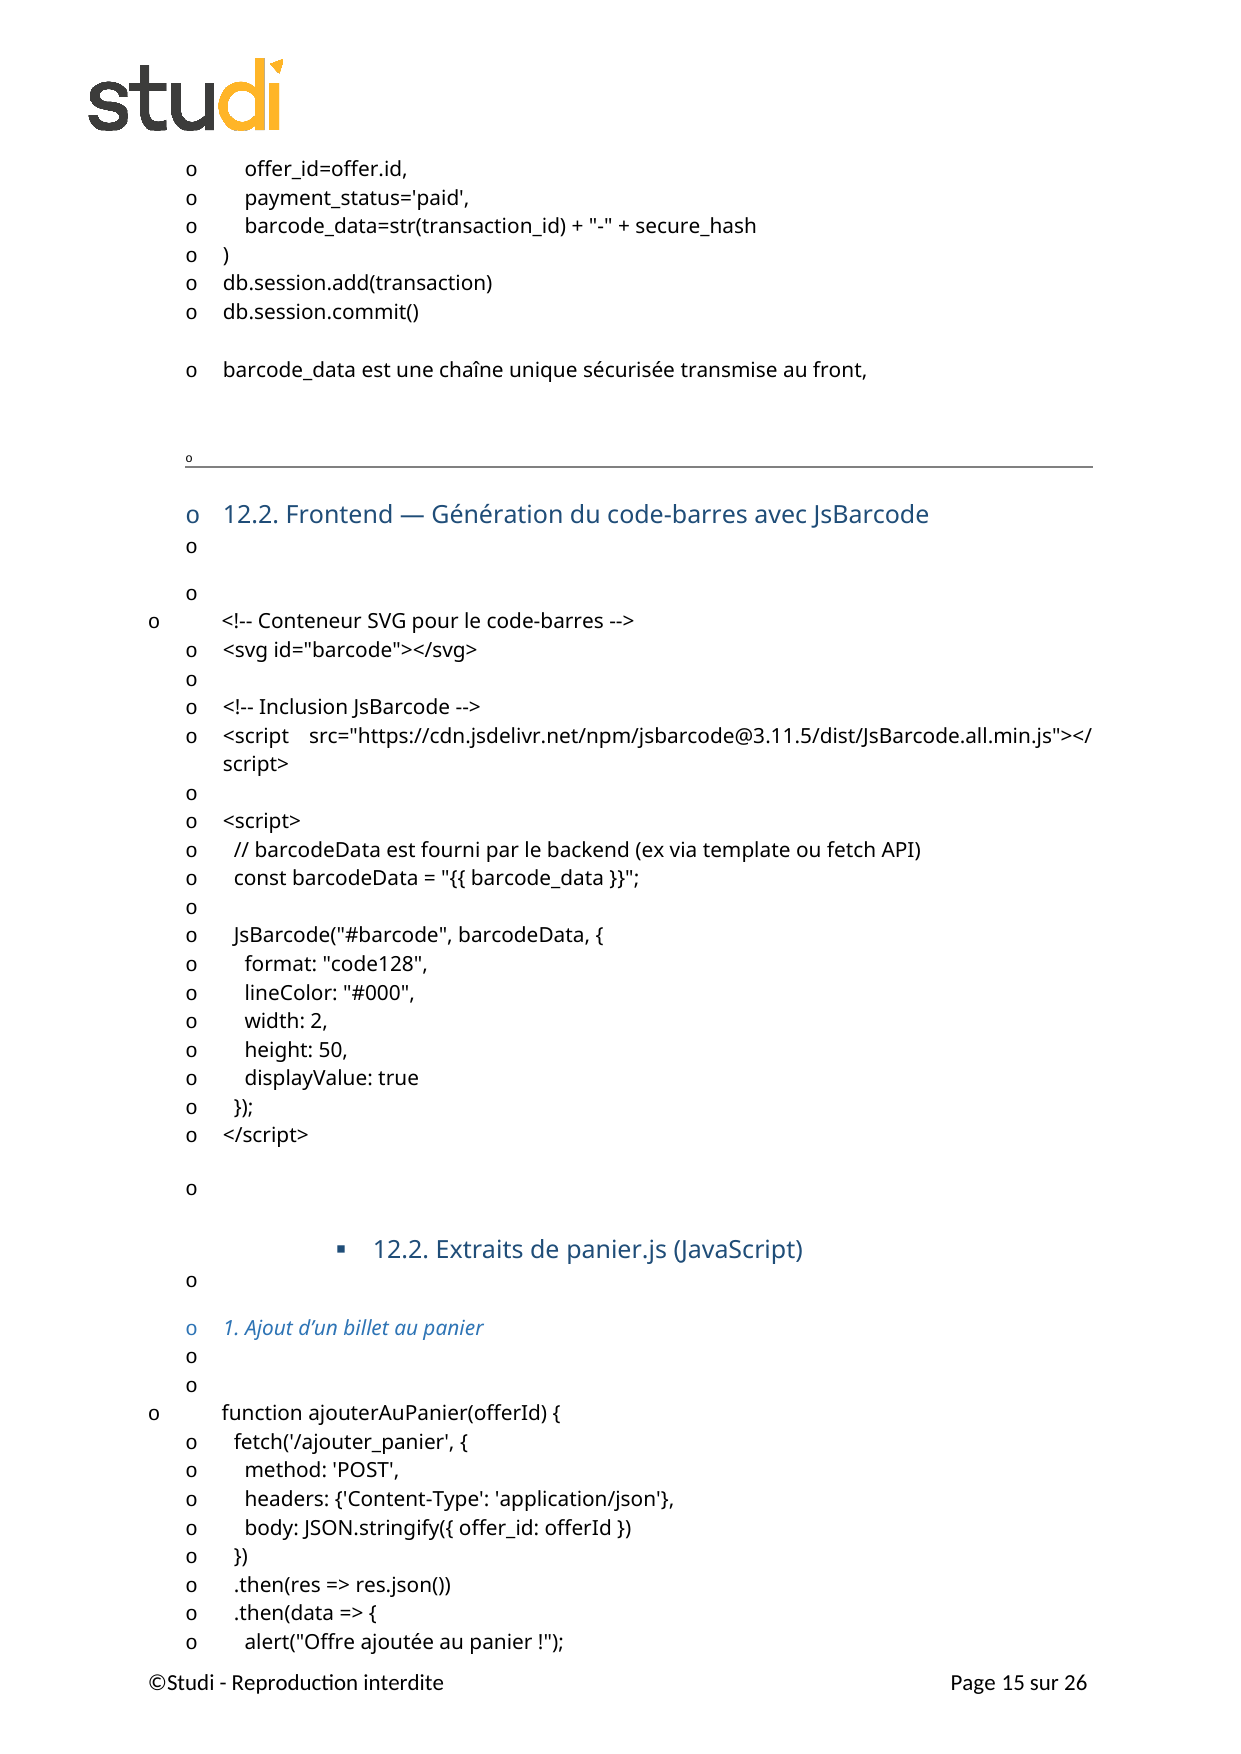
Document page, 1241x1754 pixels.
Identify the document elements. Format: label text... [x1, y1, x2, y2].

list fetch('/ajouter_panier', { [185, 1427, 1093, 1456]
list alert("Offre ajoutée au panier !"); [185, 1627, 1093, 1655]
list payment_status='paid', [185, 183, 1093, 211]
list ) [185, 240, 1093, 268]
list <script> [185, 806, 1093, 835]
list format: "code128", [185, 949, 1093, 978]
list <svg id="barcode"></svg> [185, 635, 1093, 664]
list .then(data => { [185, 1598, 1093, 1627]
list const barcodeData = "{{ barcode_data }}"; [185, 863, 1093, 892]
list <!-- Conteneur SVG pour le code-barres --> [148, 607, 1093, 635]
list .then(res => res.json()) [185, 1570, 1093, 1598]
list method: 'POST', [185, 1456, 1093, 1484]
list body: JSON.stringify({ offer_id: offerId }) [185, 1513, 1093, 1541]
list db.session.commit() [185, 297, 1093, 326]
list }) [185, 1541, 1093, 1570]
list headers: {'Content-Type': 'application/json'}, [185, 1484, 1093, 1513]
list db.session.add(transaction) [185, 268, 1093, 297]
list </script> [185, 1120, 1093, 1149]
list width: 2, [185, 1006, 1093, 1035]
picture [88, 58, 283, 131]
list displayValue: true [185, 1063, 1093, 1092]
list barcode_data est une chaîne unique sécurisée transmise au front, [185, 355, 1093, 383]
list // barcodeData est fourni par le backend (ex via template ou fetch API) [185, 835, 1093, 863]
list JsBarcode("#barcode", barcodeData, { [185, 921, 1093, 949]
subtitle 12.2. Extraits de panier.js (JavaScript) [335, 1231, 1093, 1266]
list height: 50, [185, 1035, 1093, 1063]
list offer_id=offer.id, [185, 154, 1093, 183]
list <!-- Inclusion JsBarcode --> [185, 692, 1093, 721]
list <script src="https://cdn.jsdelivr.net/npm/jsbarcode@3.11.5/dist/JsBarcode.all.min.js"></script> [185, 721, 1093, 778]
list function ajouterAuPanier(offerId) { [148, 1398, 1093, 1427]
subtitle 1. Ajout d’un billet au panier [185, 1313, 1093, 1341]
list }); [185, 1092, 1093, 1120]
list lineColor: "#000", [185, 978, 1093, 1006]
subtitle 12.2. Frontend — Génération du code-barres avec JsBarcode [185, 497, 1093, 531]
list barcode_data=str(transaction_id) + "-" + secure_hash [185, 211, 1093, 240]
